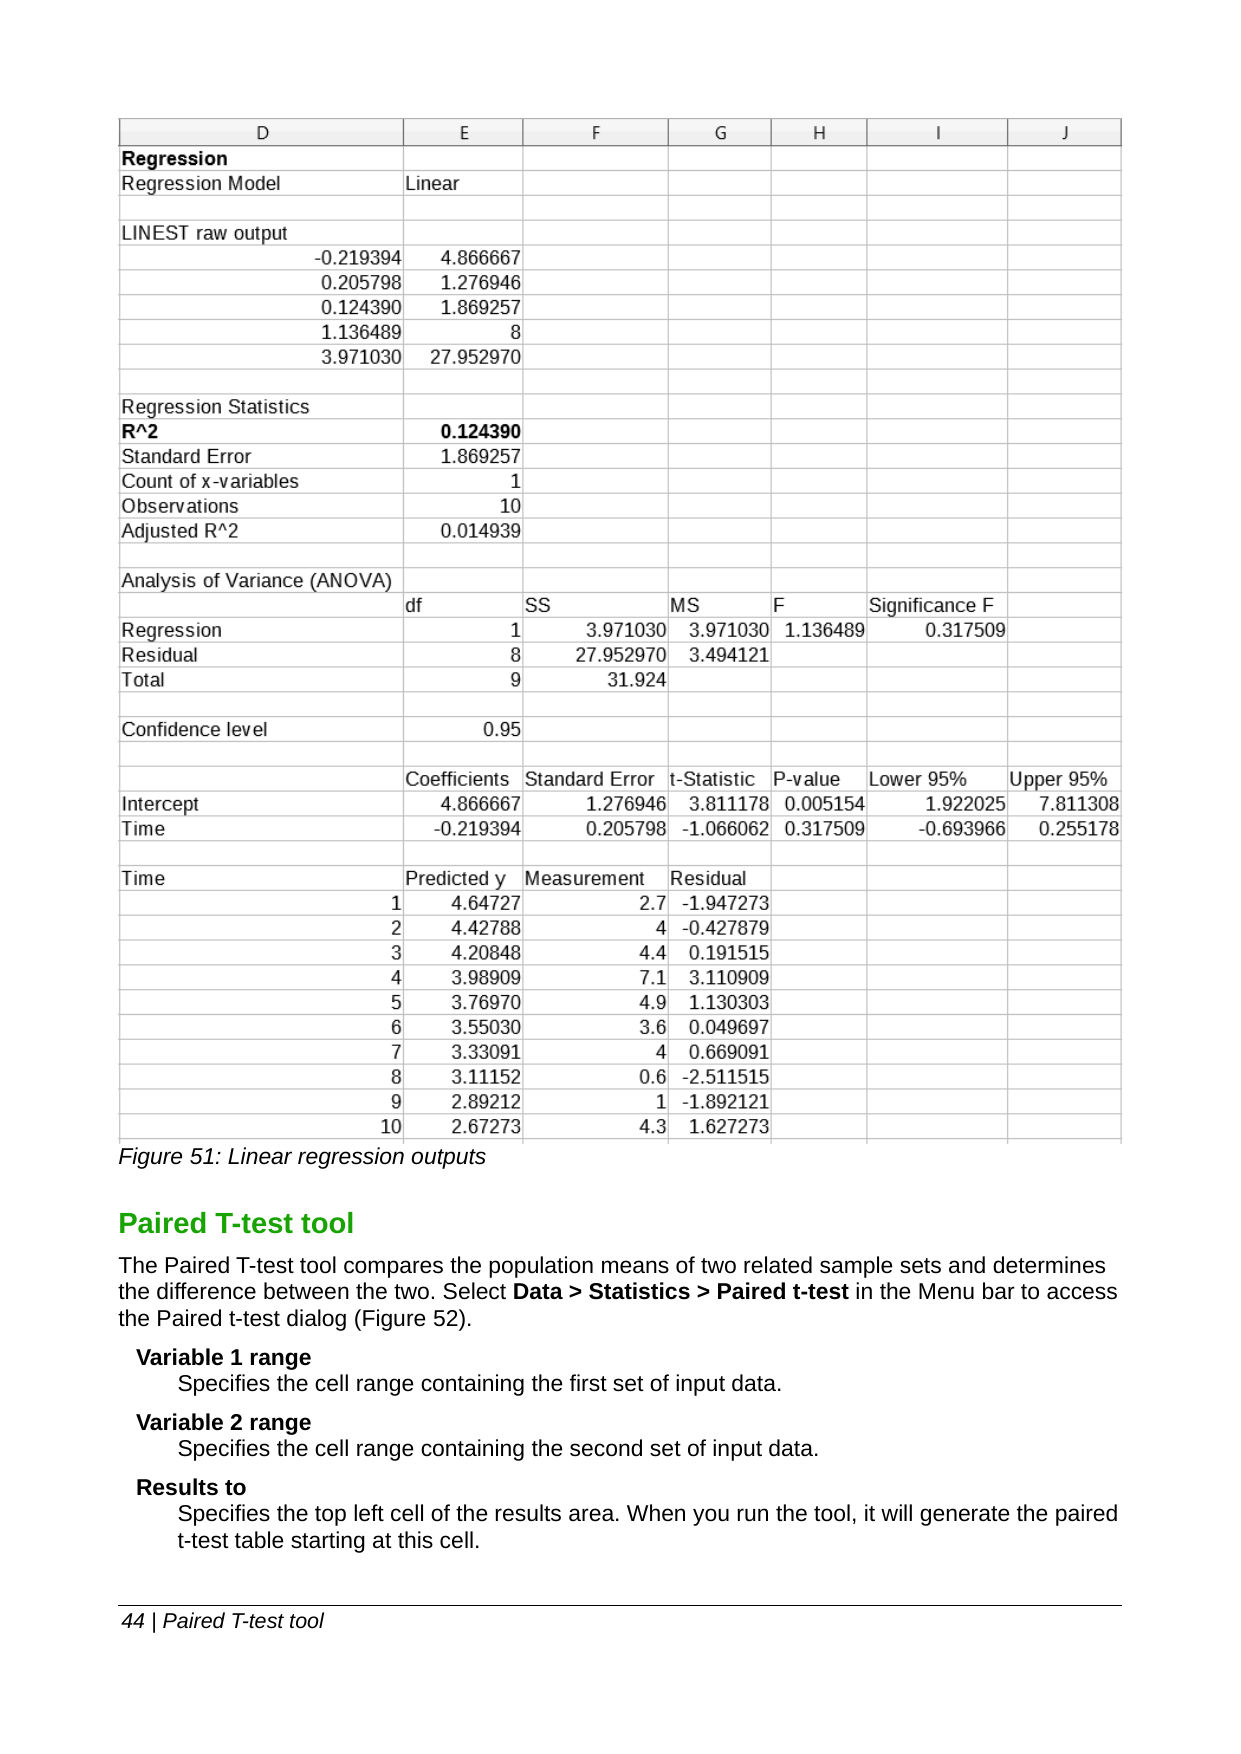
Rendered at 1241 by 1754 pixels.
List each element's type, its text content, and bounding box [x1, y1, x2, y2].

text Specifies the cell range containing the first set of input data. [177, 1370, 1122, 1396]
picture [118, 118, 1123, 1144]
text The Paired T-test tool compares the population means of two related sample sets and determines the difference between the two. Select Data > Statistics > Paired t-test in the Menu bar to access the Paired t-test dialog (Figure 52). [118, 1252, 1122, 1331]
text Variable 1 range [136, 1343, 1122, 1370]
text Results to [136, 1474, 1122, 1500]
text Specifies the cell range containing the second set of input data. [177, 1435, 1122, 1461]
text Figure 51: Linear regression outputs [118, 1144, 1122, 1170]
text Specifies the top left cell of the results area. When you run the tool, it will generate the paired t-test table starting at this cell. [177, 1500, 1122, 1553]
subtitle Paired T-test tool [118, 1207, 1122, 1240]
text Variable 2 range [136, 1409, 1122, 1435]
